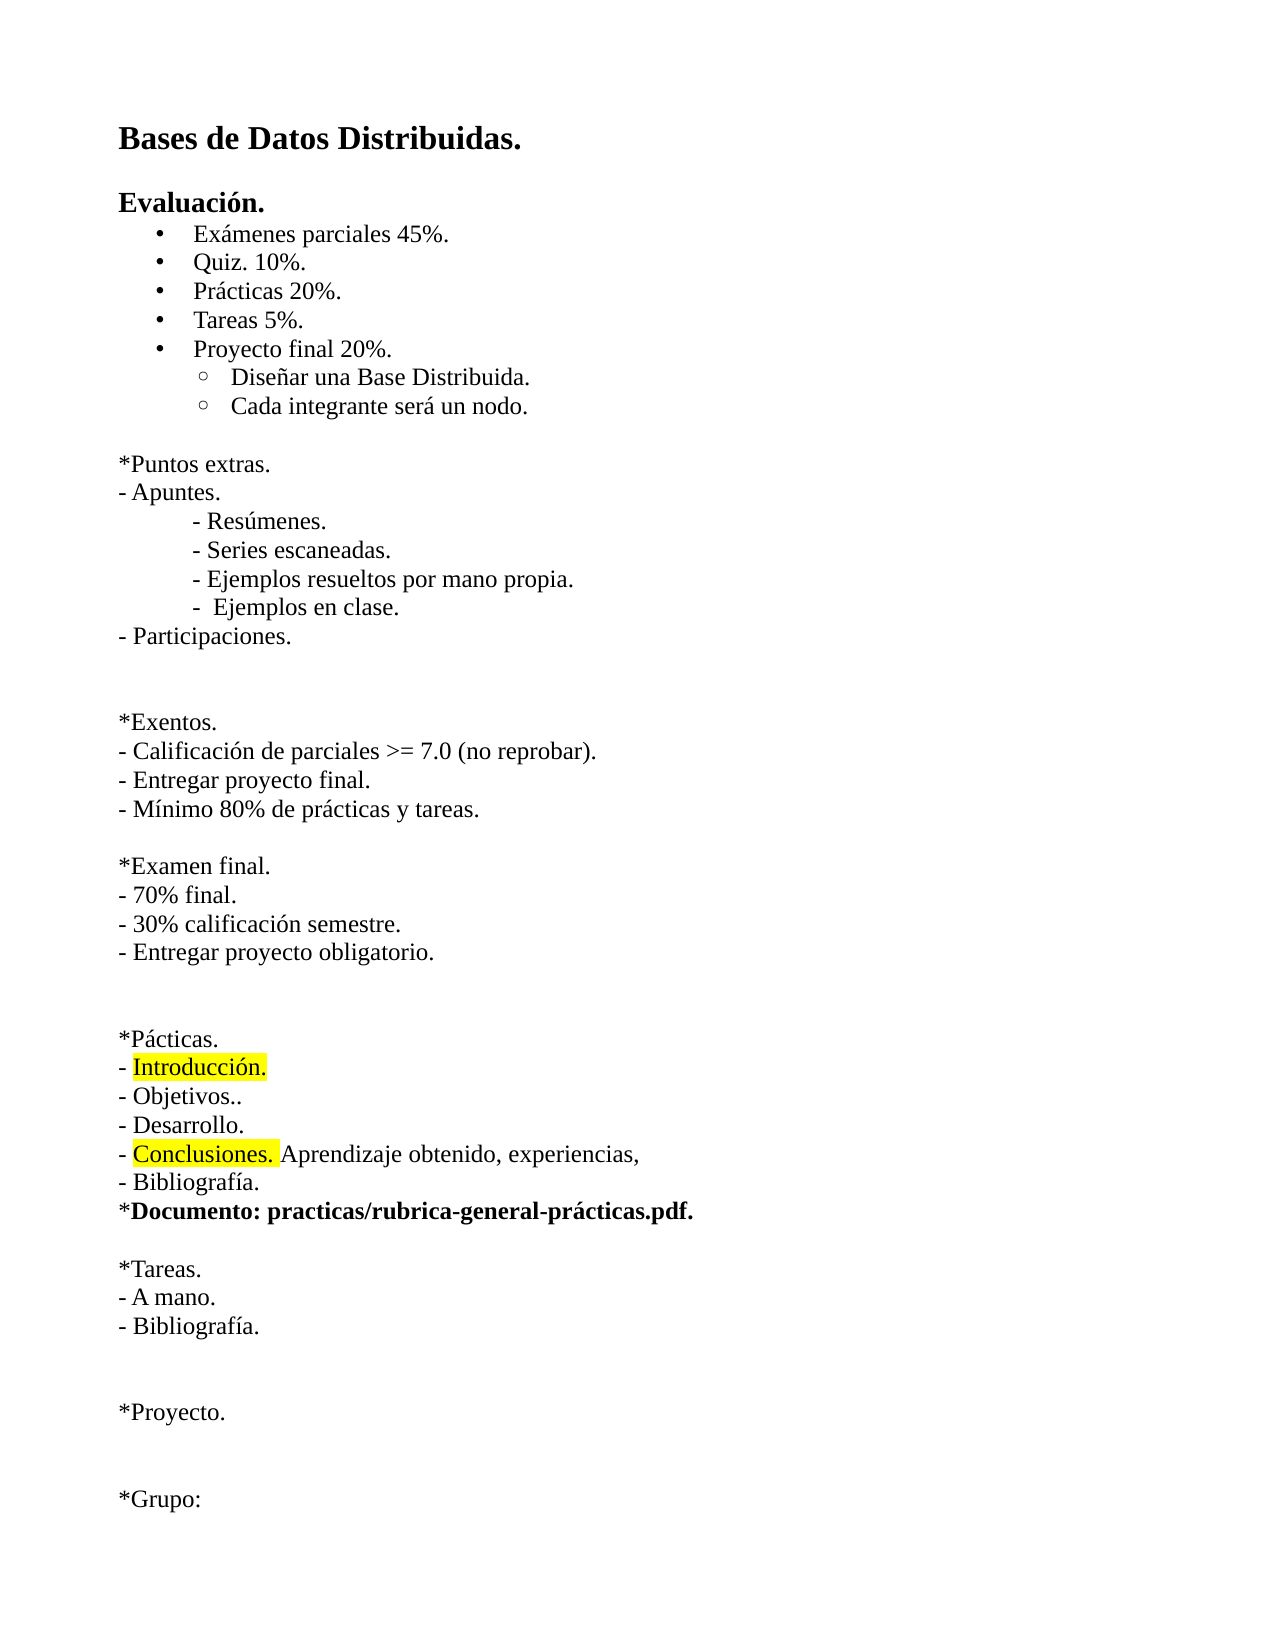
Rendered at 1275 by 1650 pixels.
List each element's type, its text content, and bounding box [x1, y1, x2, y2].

text - Participaciones. [118, 621, 1157, 650]
list Exámenes parciales 45%. [156, 219, 1157, 247]
text - Entregar proyecto obligatorio. [118, 937, 1157, 966]
text - Calificación de parciales >= 7.0 (no reprobar). [118, 736, 1157, 765]
text - Resúmenes. [118, 506, 1157, 535]
text - Apuntes. [118, 477, 1157, 506]
text - Ejemplos resueltos por mano propia. [118, 564, 1157, 592]
list Quiz. 10%. [156, 247, 1157, 276]
text *Pácticas. [118, 1024, 1157, 1052]
text - Conclusiones. Aprendizaje obtenido, experiencias, [118, 1139, 1157, 1167]
text *Proyecto. [118, 1397, 1157, 1426]
text - Ejemplos en clase. [118, 592, 1157, 621]
list Tareas 5%. [156, 305, 1157, 334]
text *Tareas. [118, 1254, 1157, 1282]
text Bases de Datos Distribuidas. [118, 118, 1157, 156]
list Cada integrante será un nodo. [193, 391, 1157, 420]
text Evaluación. [118, 185, 1157, 219]
text *Grupo: [118, 1484, 1157, 1512]
list Prácticas 20%. [156, 276, 1157, 305]
text *Documento: practicas/rubrica-general-prácticas.pdf. [118, 1196, 1157, 1225]
text *Exentos. [118, 707, 1157, 736]
text - 70% final. [118, 880, 1157, 909]
text - Desarrollo. [118, 1110, 1157, 1139]
text - Entregar proyecto final. [118, 765, 1157, 794]
text - Objetivos.. [118, 1081, 1157, 1110]
text *Examen final. [118, 851, 1157, 880]
text - Series escaneadas. [118, 535, 1157, 564]
list Diseñar una Base Distribuida. [193, 362, 1157, 391]
text - Bibliografía. [118, 1311, 1157, 1340]
text - Introducción. [118, 1052, 1157, 1081]
text - 30% calificación semestre. [118, 909, 1157, 937]
text *Puntos extras. [118, 449, 1157, 477]
text - A mano. [118, 1282, 1157, 1311]
list Proyecto final 20%. [156, 334, 1157, 362]
text - Mínimo 80% de prácticas y tareas. [118, 794, 1157, 822]
text - Bibliografía. [118, 1167, 1157, 1196]
